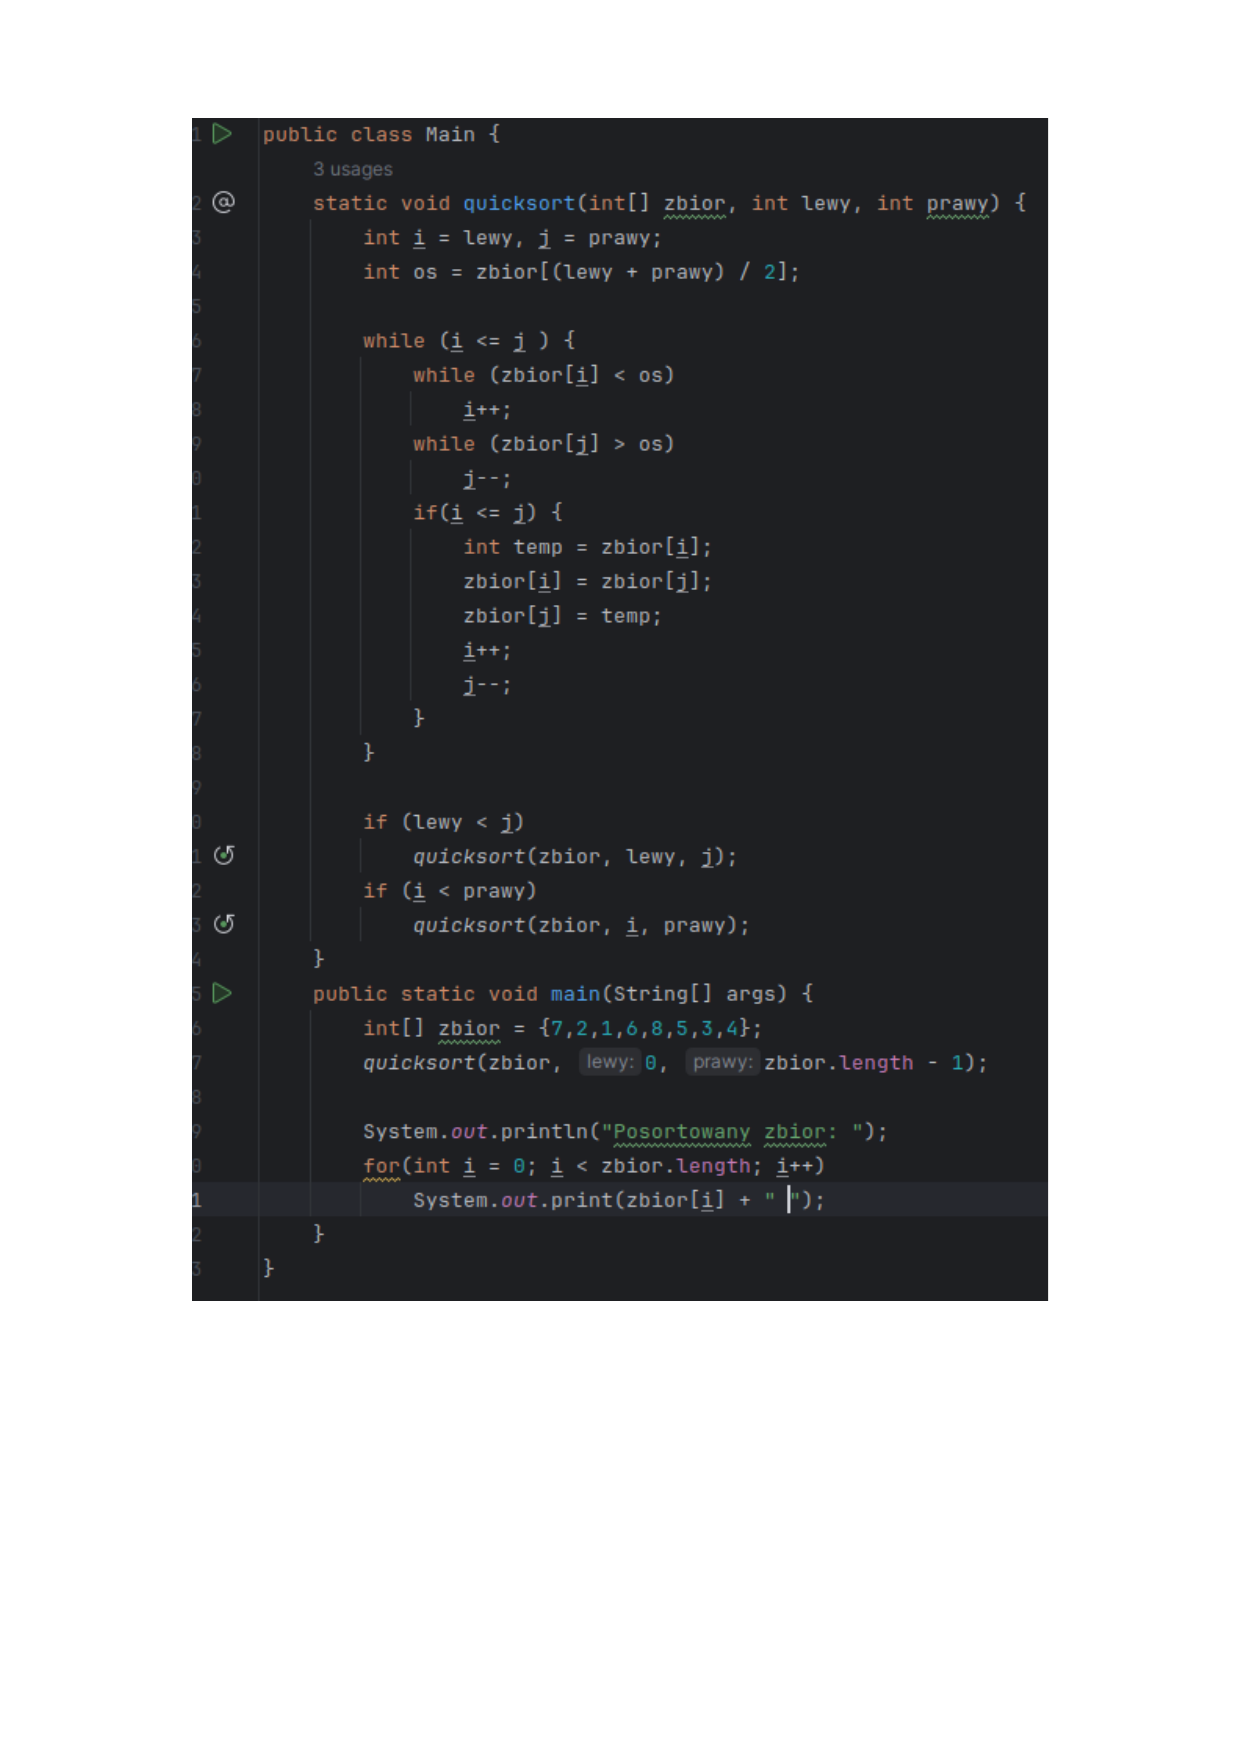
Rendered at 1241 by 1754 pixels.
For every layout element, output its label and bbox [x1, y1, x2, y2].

picture [192, 118, 1049, 1301]
